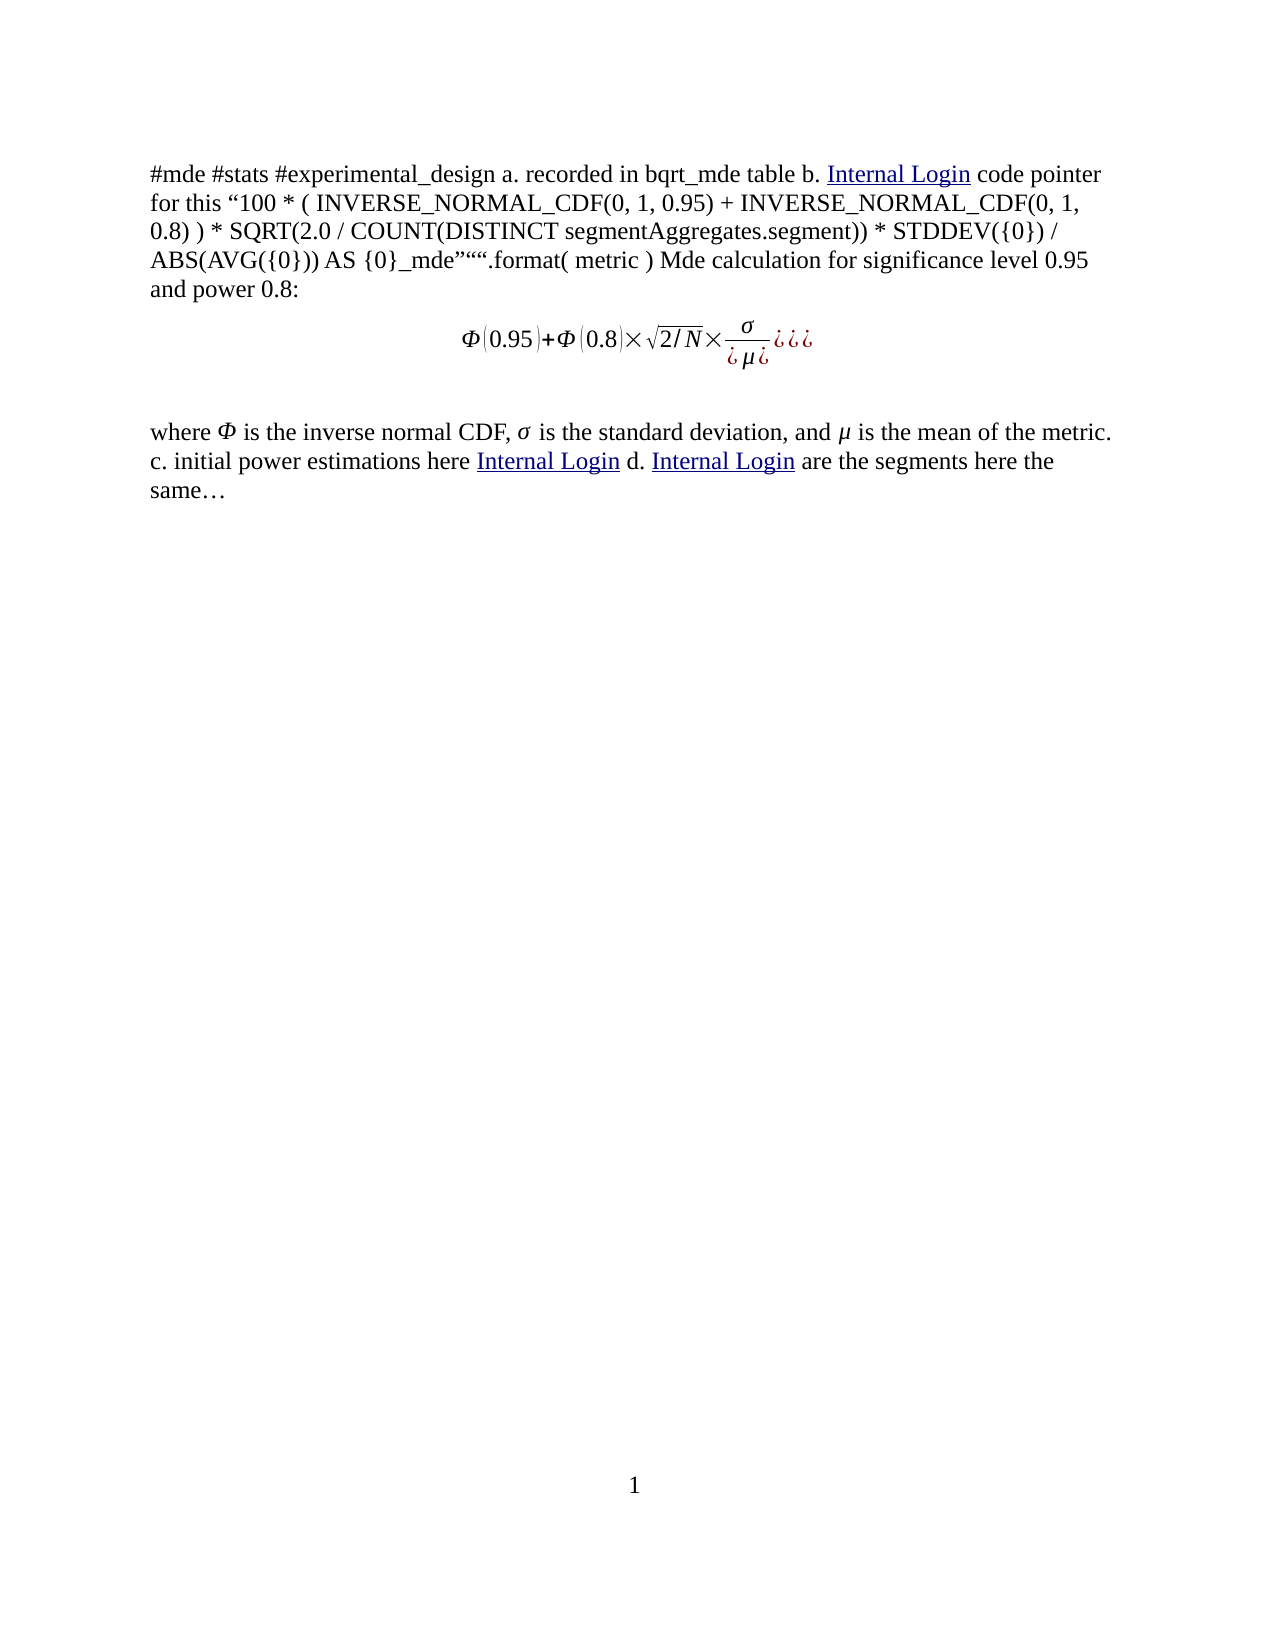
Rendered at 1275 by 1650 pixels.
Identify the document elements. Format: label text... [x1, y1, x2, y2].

text where is the inverse normal CDF, is the standard deviation, and is the mean of the metric. c. initial power estimations here Internal Login d. Internal Login are the segments here the same… [150, 417, 1125, 503]
text #mde #stats #experimental_design a. recorded in bqrt_mde table b. Internal Login code pointer for this “100 * ( INVERSE_NORMAL_CDF(0, 1, 0.95) + INVERSE_NORMAL_CDF(0, 1, 0.8) ) * SQRT(2.0 / COUNT(DISTINCT segmentAggregates.segment)) * STDDEV({0}) / ABS(AVG({0})) AS {0}_mde”““.format( metric ) Mde calculation for significance level 0.95 and power 0.8: [150, 159, 1125, 303]
